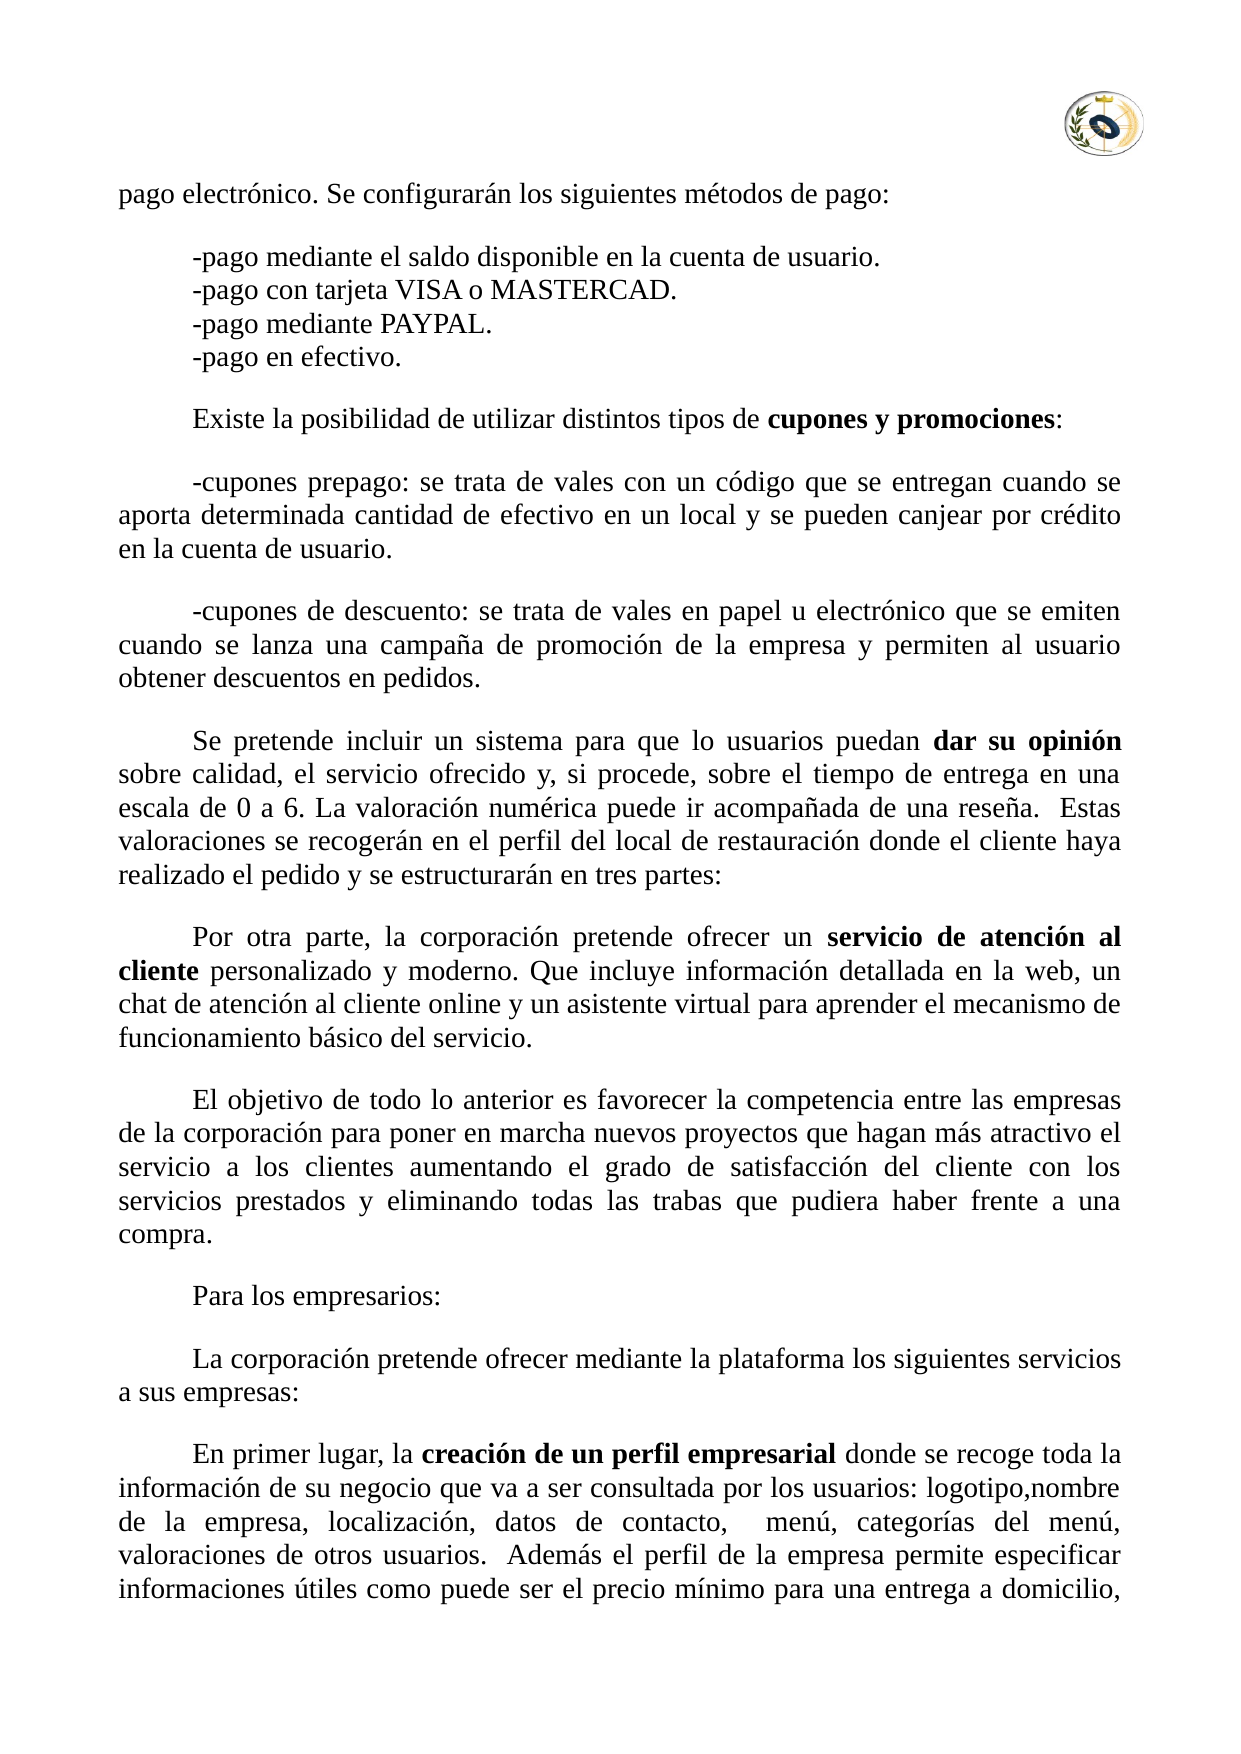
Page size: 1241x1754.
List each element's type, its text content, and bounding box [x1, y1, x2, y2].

text pago electrónico. Se configurarán los siguientes métodos de pago: [118, 176, 1122, 210]
text -pago con tarjeta VISA o MASTERCAD. [118, 272, 1122, 306]
text -cupones prepago: se trata de vales con un código que se entregan cuando se aporta determinada cantidad de efectivo en un local y se pueden canjear por crédito en la cuenta de usuario. [118, 464, 1122, 564]
text -cupones de descuento: se trata de vales en papel u electrónico que se emiten cuando se lanza una campaña de promoción de la empresa y permiten al usuario obtener descuentos en pedidos. [118, 593, 1122, 694]
text Se pretende incluir un sistema para que lo usuarios puedan dar su opinión sobre calidad, el servicio ofrecido y, si procede, sobre el tiempo de entrega en una escala de 0 a 6. La valoración numérica puede ir acompañada de una reseña. Estas valoraciones se recogerán en el perfil del local de restauración donde el cliente haya realizado el pedido y se estructurarán en tres partes: [118, 723, 1122, 890]
text Por otra parte, la corporación pretende ofrecer un servicio de atención al cliente personalizado y moderno. Que incluye información detallada en la web, un chat de atención al cliente online y un asistente virtual para aprender el mecanismo de funcionamiento básico del servicio. [118, 919, 1122, 1053]
picture [1064, 91, 1144, 156]
text La corporación pretende ofrecer mediante la plataforma los siguientes servicios a sus empresas: [118, 1341, 1122, 1408]
text -pago mediante PAYPAL. [118, 306, 1122, 339]
text Para los empresarios: [118, 1278, 1122, 1312]
text El objetivo de todo lo anterior es favorecer la competencia entre las empresas de la corporación para poner en marcha nuevos proyectos que hagan más atractivo el servicio a los clientes aumentando el grado de satisfacción del cliente con los servicios prestados y eliminando todas las trabas que pudiera haber frente a una compra. [118, 1082, 1122, 1250]
text Existe la posibilidad de utilizar distintos tipos de cupones y promociones: [118, 402, 1122, 435]
text -pago mediante el saldo disponible en la cuenta de usuario. [118, 239, 1122, 272]
text En primer lugar, la creación de un perfil empresarial donde se recoge toda la información de su negocio que va a ser consultada por los usuarios: logotipo,nombre de la empresa, localización, datos de contacto, menú, categorías del menú, valoraciones de otros usuarios. Además el perfil de la empresa permite especificar informaciones útiles como puede ser el precio mínimo para una entrega a domicilio, [118, 1437, 1122, 1604]
text -pago en efectivo. [118, 339, 1122, 373]
